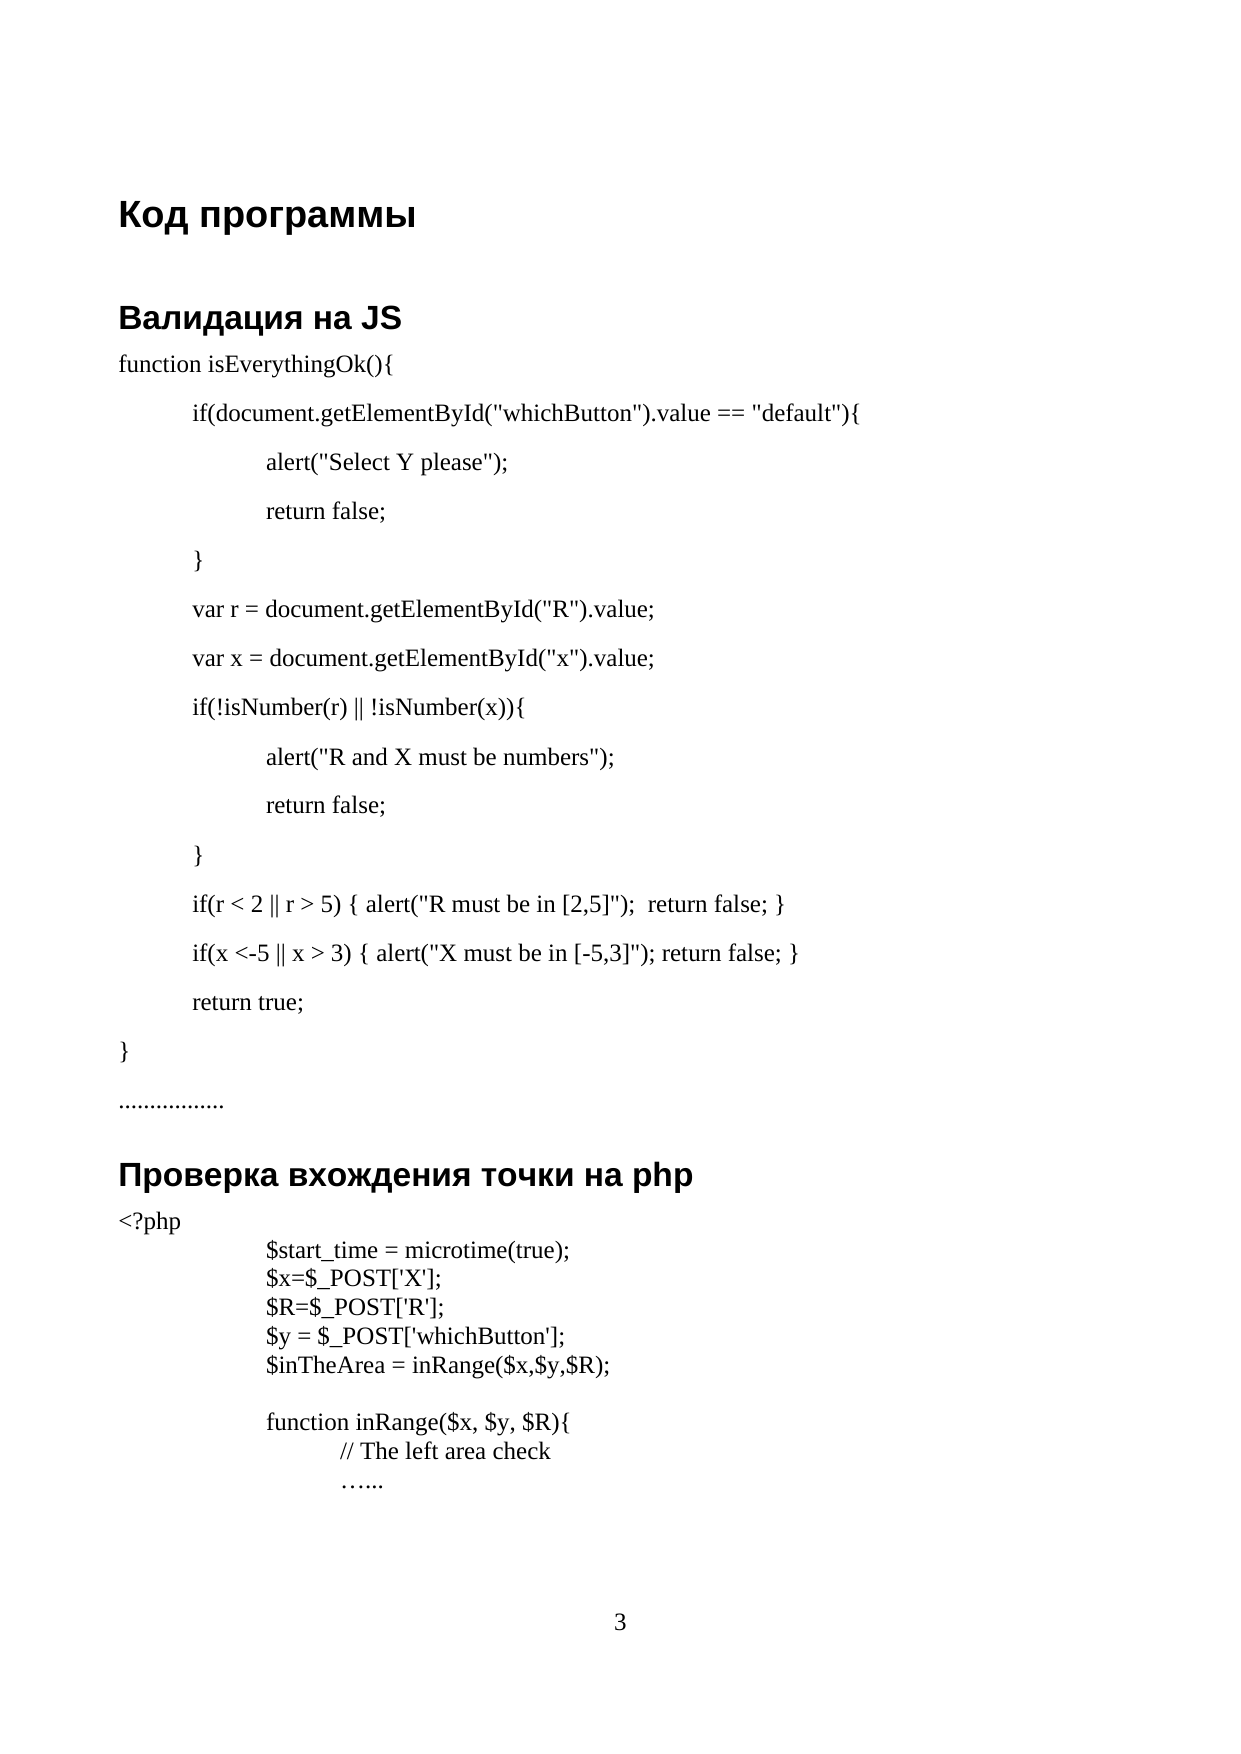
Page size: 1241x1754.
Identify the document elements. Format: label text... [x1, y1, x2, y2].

text $inTheArea = inRange($x,$y,$R); [118, 1350, 1122, 1378]
text } [118, 1036, 1122, 1065]
text return false; [118, 791, 1122, 819]
text $R=$_POST['R']; [118, 1292, 1122, 1321]
text } [118, 545, 1122, 574]
text <?php [118, 1206, 1122, 1235]
text $start_time = microtime(true); [118, 1235, 1122, 1263]
text if(x <-5 || x > 3) { alert("X must be in [-5,3]"); return false; } [118, 938, 1122, 967]
text if(!isNumber(r) || !isNumber(x)){ [118, 692, 1122, 721]
text …... [118, 1465, 1122, 1493]
subtitle Проверка вхождения точки на php [118, 1155, 1122, 1193]
text alert("R and X must be numbers"); [118, 742, 1122, 770]
text if(r < 2 || r > 5) { alert("R must be in [2,5]"); return false; } [118, 889, 1122, 917]
text if(document.getElementById("whichButton").value == "default"){ [118, 398, 1122, 427]
text function inRange($x, $y, $R){ [118, 1407, 1122, 1436]
text ................. [118, 1085, 1122, 1114]
text $x=$_POST['X']; [118, 1263, 1122, 1292]
text return true; [118, 987, 1122, 1016]
subtitle Валидация на JS [118, 298, 1122, 337]
subtitle Код программы [118, 192, 1122, 236]
text // The left area check [118, 1436, 1122, 1465]
text var x = document.getElementById("x").value; [118, 643, 1122, 672]
text function isEverythingOk(){ [118, 349, 1122, 378]
text var r = document.getElementById("R").value; [118, 594, 1122, 623]
text alert("Select Y please"); [118, 447, 1122, 476]
text $y = $_POST['whichButton']; [118, 1321, 1122, 1350]
text return false; [118, 496, 1122, 525]
text } [118, 840, 1122, 868]
